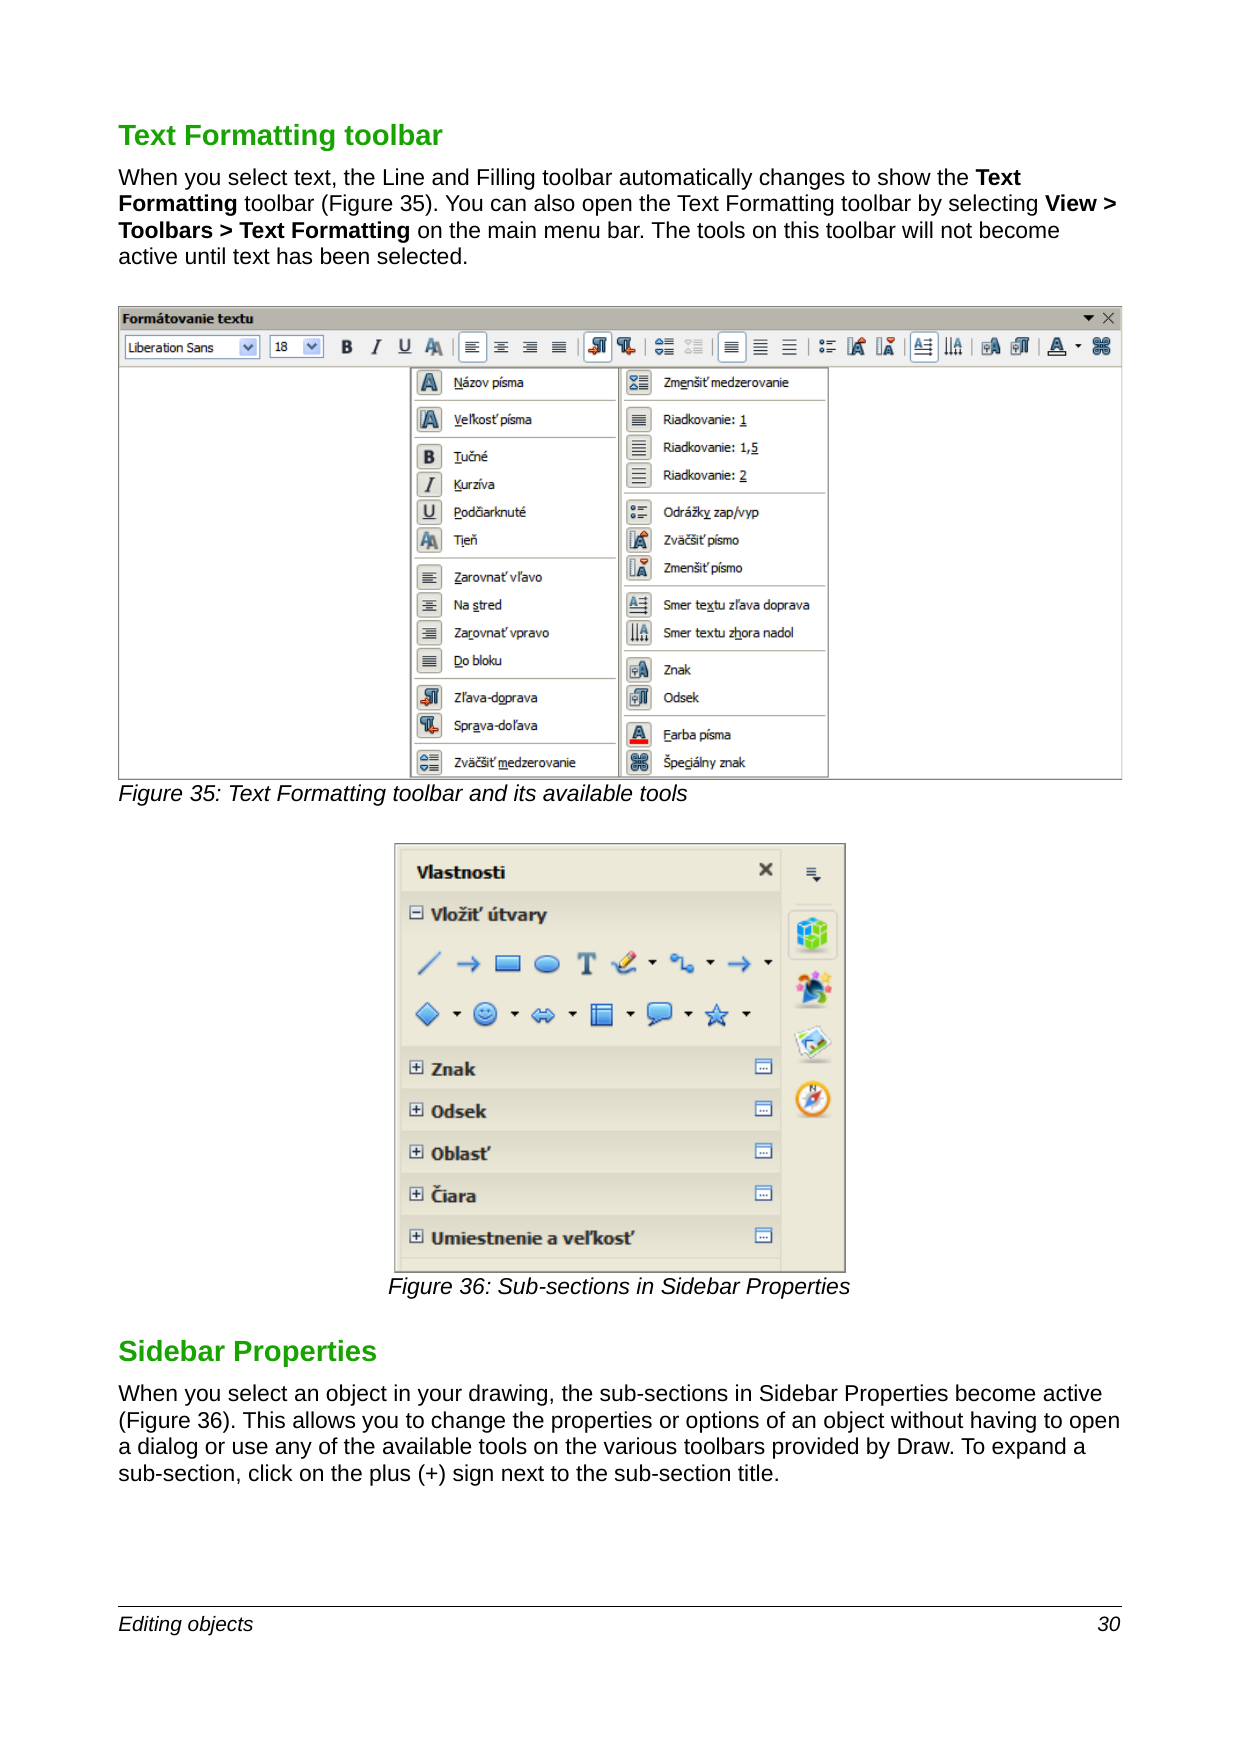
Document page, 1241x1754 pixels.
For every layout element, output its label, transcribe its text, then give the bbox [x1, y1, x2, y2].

text When you select an object in your drawing, the sub-sections in Sidebar Properties become active (Figure 36). This allows you to change the properties or options of an object without having to open a dialog or use any of the available tools on the various toolbars provided by Draw. To expand a sub-section, click on the plus (+) sign next to the sub-section title. [118, 1380, 1122, 1486]
subtitle Text Formatting toolbar [118, 118, 1122, 152]
text Figure 36: Sub-sections in Sidebar Properties [320, 854, 920, 1299]
text When you select text, the Line and Filling toolbar automatically changes to show the Text Formatting toolbar (Figure 35). You can also open the Text Formatting toolbar by selecting View > Toolbars > Text Formatting on the main menu bar. The tools on this toolbar will not become active until text has been selected. [118, 164, 1122, 269]
picture [118, 306, 1123, 780]
subtitle Sidebar Properties [118, 1334, 1122, 1368]
picture [394, 843, 846, 1273]
text Figure 35: Text Formatting toolbar and its available tools [118, 780, 1122, 806]
